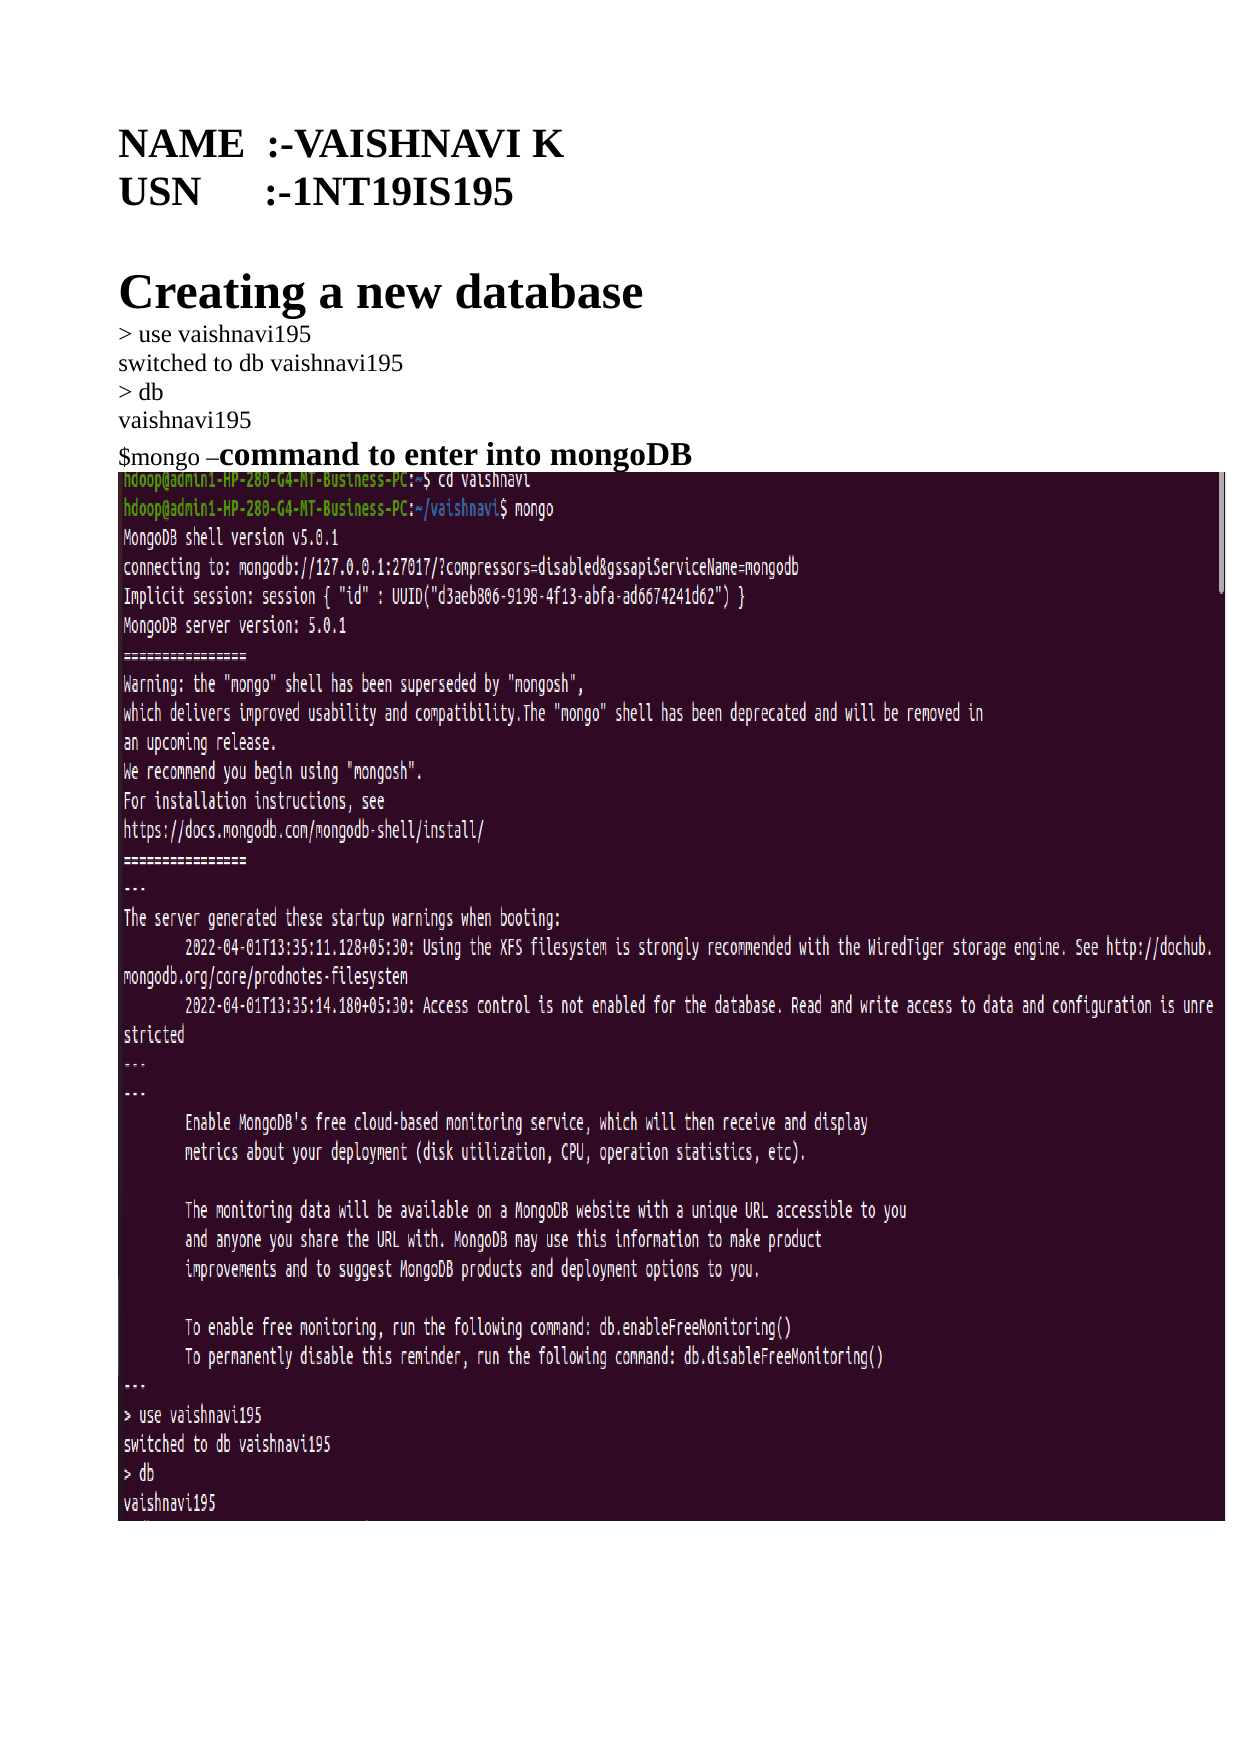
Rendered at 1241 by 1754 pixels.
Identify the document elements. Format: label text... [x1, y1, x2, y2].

text vaishnavi195 [118, 406, 1122, 434]
text switched to db vaishnavi195 [118, 348, 1122, 377]
text > db [118, 377, 1122, 406]
text NAME :-VAISHNAVI K [118, 118, 1122, 166]
text Creating a new database [118, 262, 1122, 319]
text USN :-1NT19IS195 [118, 166, 1122, 214]
text > use vaishnavi195 [118, 319, 1122, 348]
text $mongo –command to enter into mongoDB [118, 434, 1122, 472]
